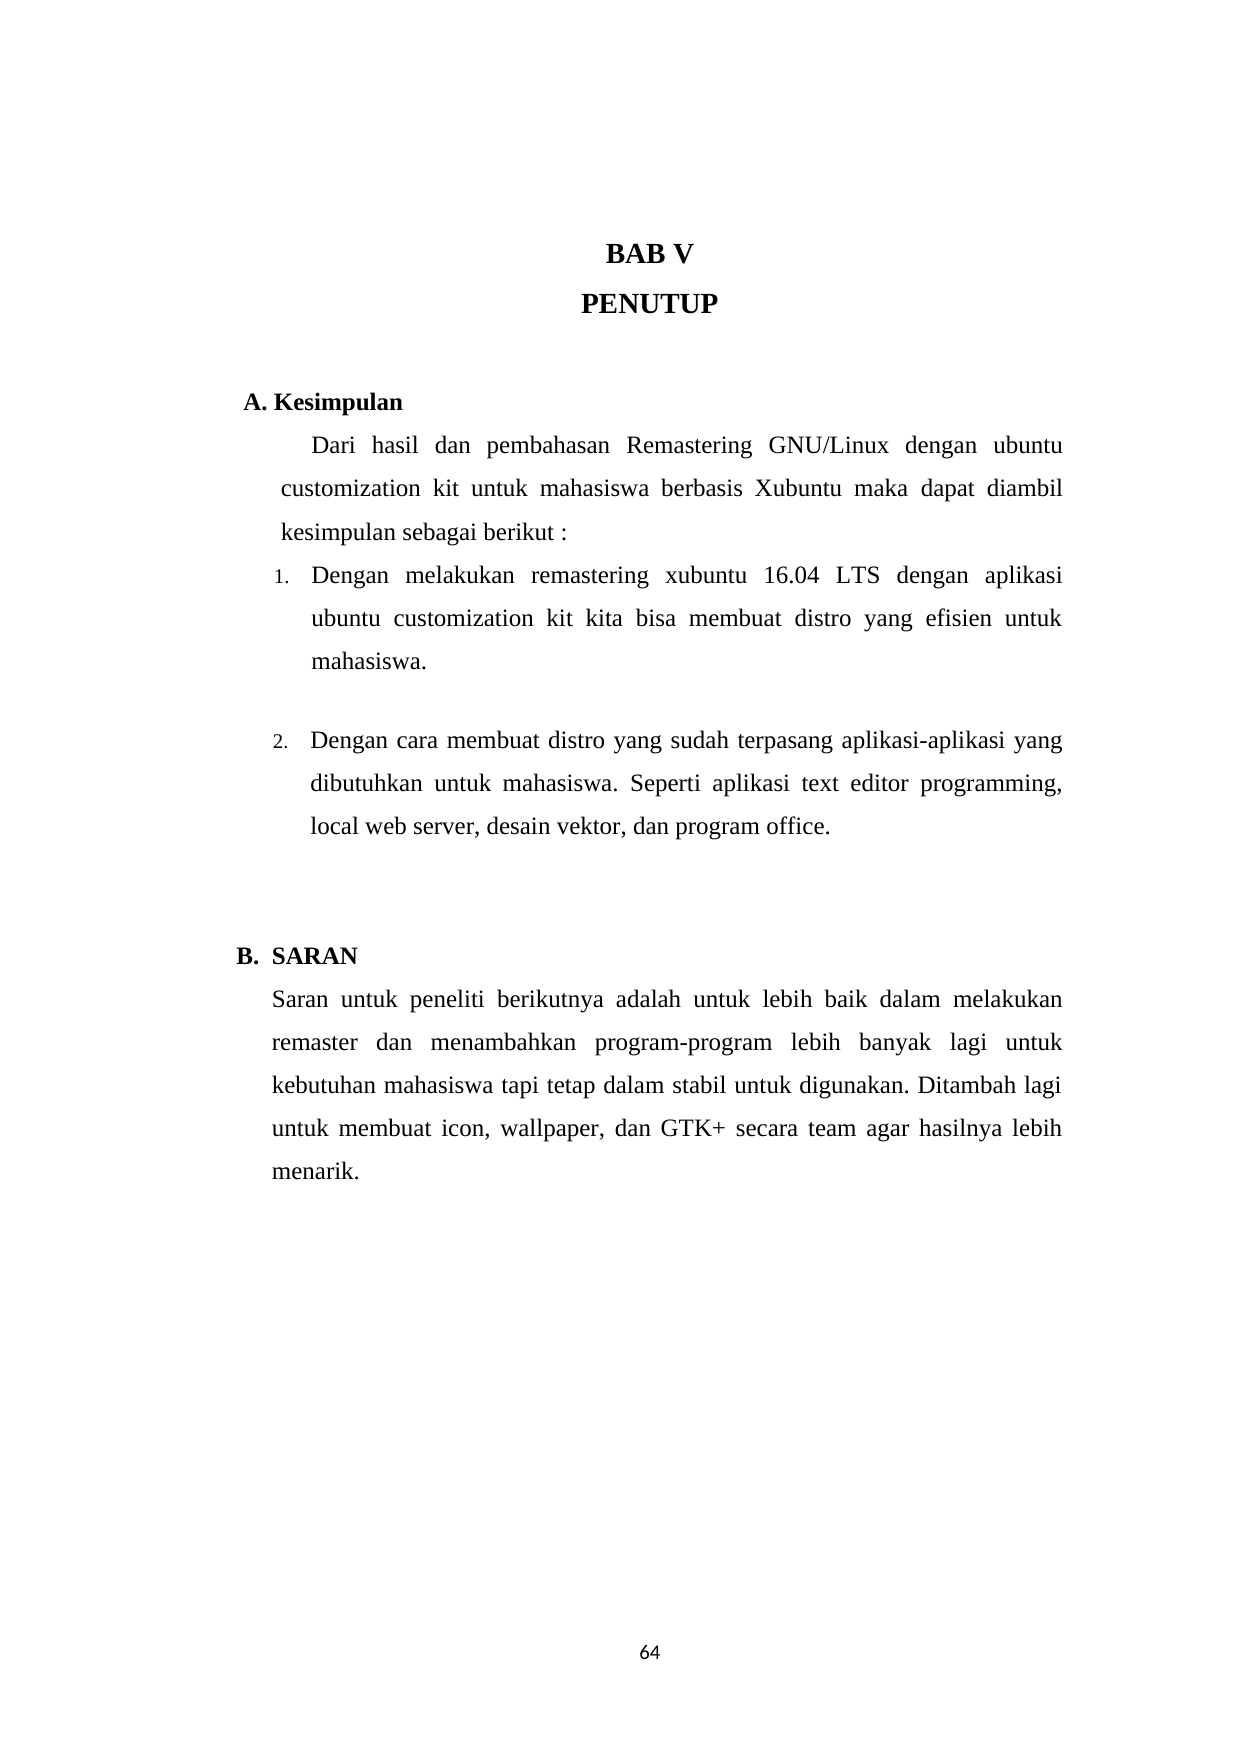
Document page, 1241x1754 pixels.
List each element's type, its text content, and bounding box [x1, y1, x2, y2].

text B. SARAN [236, 941, 1063, 969]
list Dengan cara membuat distro yang sudah terpasang aplikasi-aplikasi yang dibutuhkan untuk mahasiswa. Seperti aplikasi text editor programming, local web server, desain vektor, dan program office. [273, 725, 1063, 840]
subtitle PENUTUP [236, 287, 1063, 320]
list Kesimpulan [243, 387, 1063, 416]
list Dengan melakukan remastering xubuntu 16.04 LTS dengan aplikasi ubuntu customization kit kita bisa membuat distro yang efisien untuk mahasiswa. [274, 560, 1063, 675]
text Dari hasil dan pembahasan Remastering GNU/Linux dengan ubuntu customization kit untuk mahasiswa berbasis Xubuntu maka dapat diambil kesimpulan sebagai berikut : [281, 430, 1063, 545]
text Saran untuk peneliti berikutnya adalah untuk lebih baik dalam melakukan remaster dan menambahkan program-program lebih banyak lagi untuk kebutuhan mahasiswa tapi tetap dalam stabil untuk digunakan. Ditambah lagi untuk membuat icon, wallpaper, dan GTK+ secara team agar hasilnya lebih menarik. [272, 984, 1063, 1185]
subtitle BAB V [236, 236, 1063, 270]
